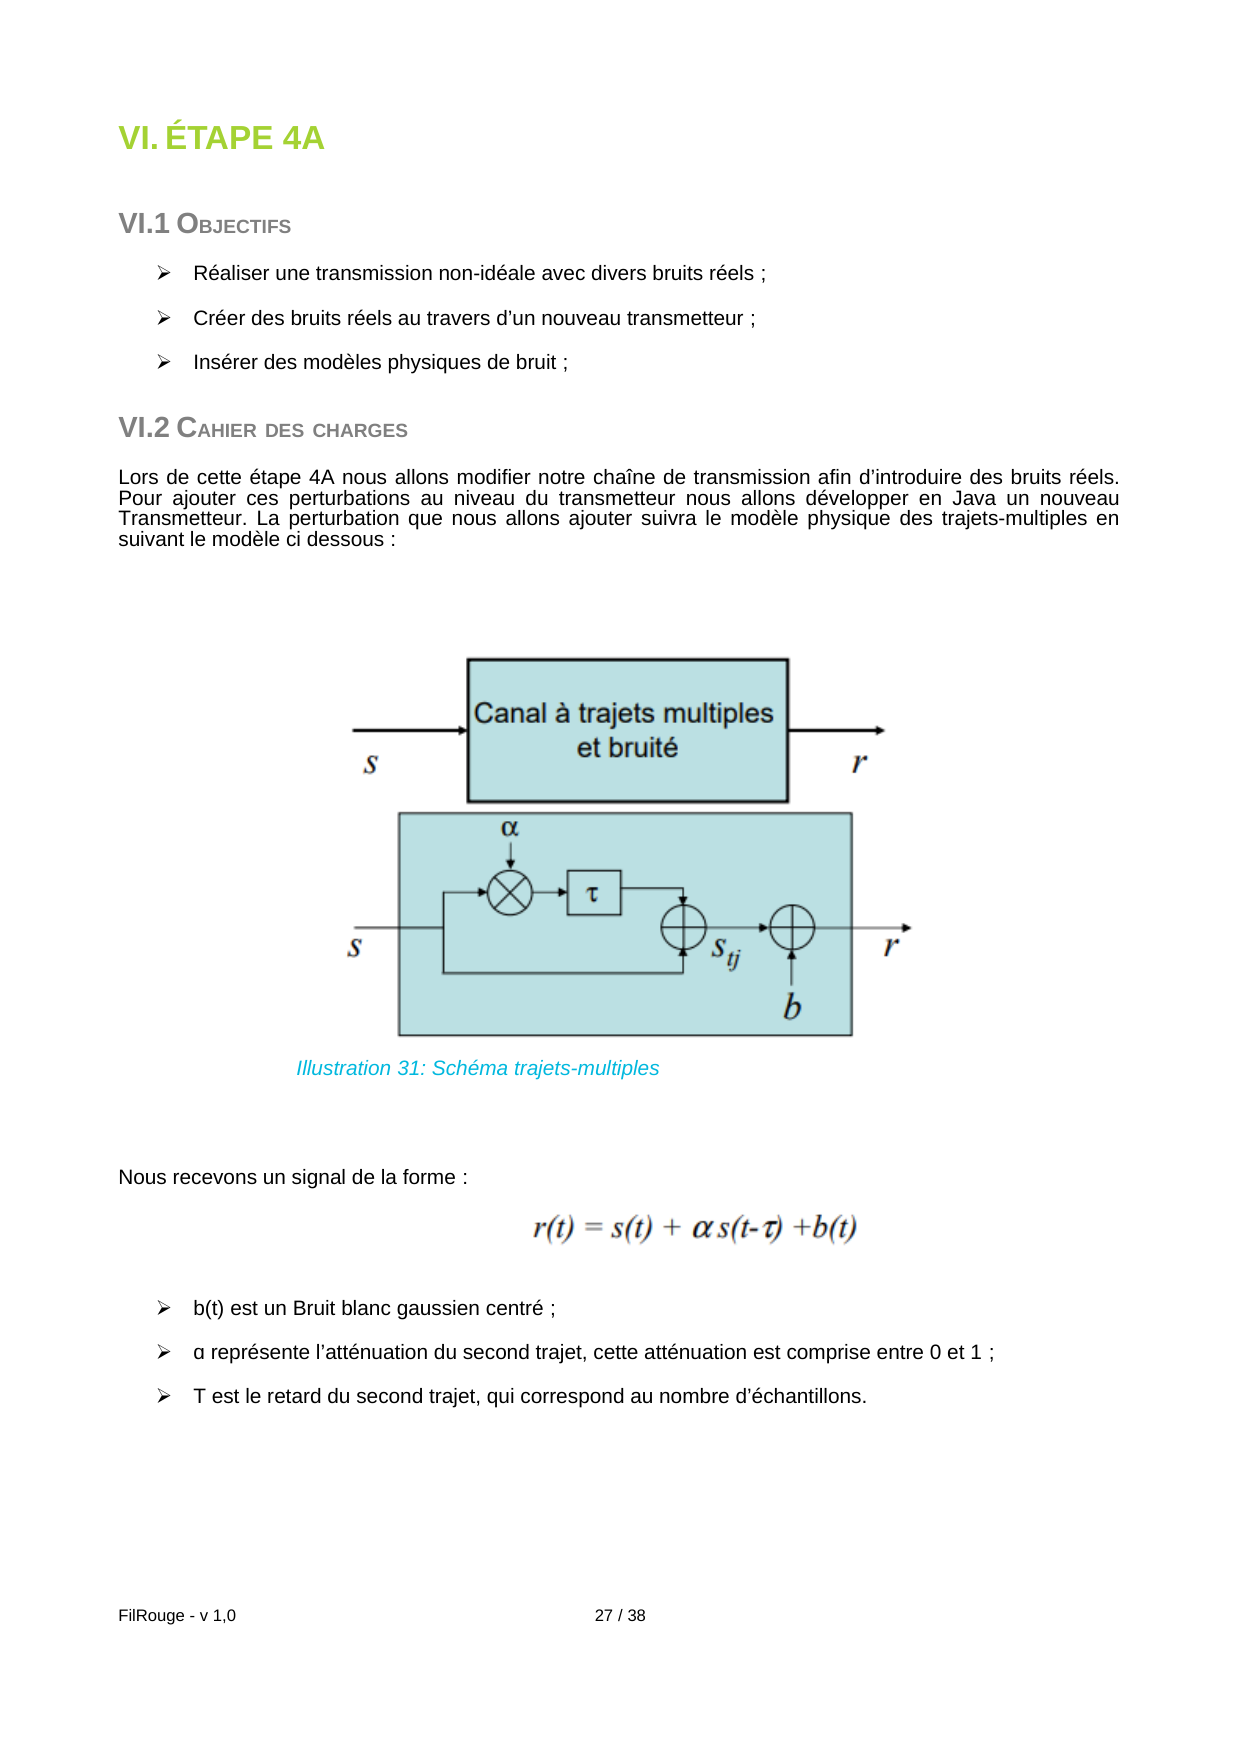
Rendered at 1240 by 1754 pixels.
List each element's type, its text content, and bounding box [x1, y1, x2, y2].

subtitle Cahier des charges [118, 410, 1121, 444]
picture [296, 618, 944, 1052]
subtitle Étape 4A [118, 118, 1121, 157]
list ɑ représente l’atténuation du second trajet, cette atténuation est comprise entre 0 et 1 ; [156, 1343, 1121, 1363]
text Illustration 31: Schéma trajets-multiples [296, 1052, 943, 1080]
picture [518, 1199, 869, 1255]
list Insérer des modèles physiques de bruit ; [156, 353, 1121, 373]
list Créer des bruits réels au travers d’un nouveau transmetteur ; [156, 308, 1121, 329]
text Nous recevons un signal de la forme : [118, 1168, 1121, 1189]
subtitle Objectifs [118, 207, 1121, 240]
text Lors de cette étape 4A nous allons modifier notre chaîne de transmission afin d’introduire des bruits réels. Pour ajouter ces perturbations au niveau du transmetteur nous allons développer en Java un nouveau Transmetteur. La perturbation que nous allons ajouter suivra le modèle physique des trajets-multiples en suivant le modèle ci dessous : [118, 468, 1121, 550]
list Τ est le retard du second trajet, qui correspond au nombre d’échantillons. [156, 1387, 1121, 1407]
list Réaliser une transmission non-idéale avec divers bruits réels ; [156, 264, 1121, 285]
list b(t) est un Bruit blanc gaussien centré ; [156, 1298, 1121, 1319]
